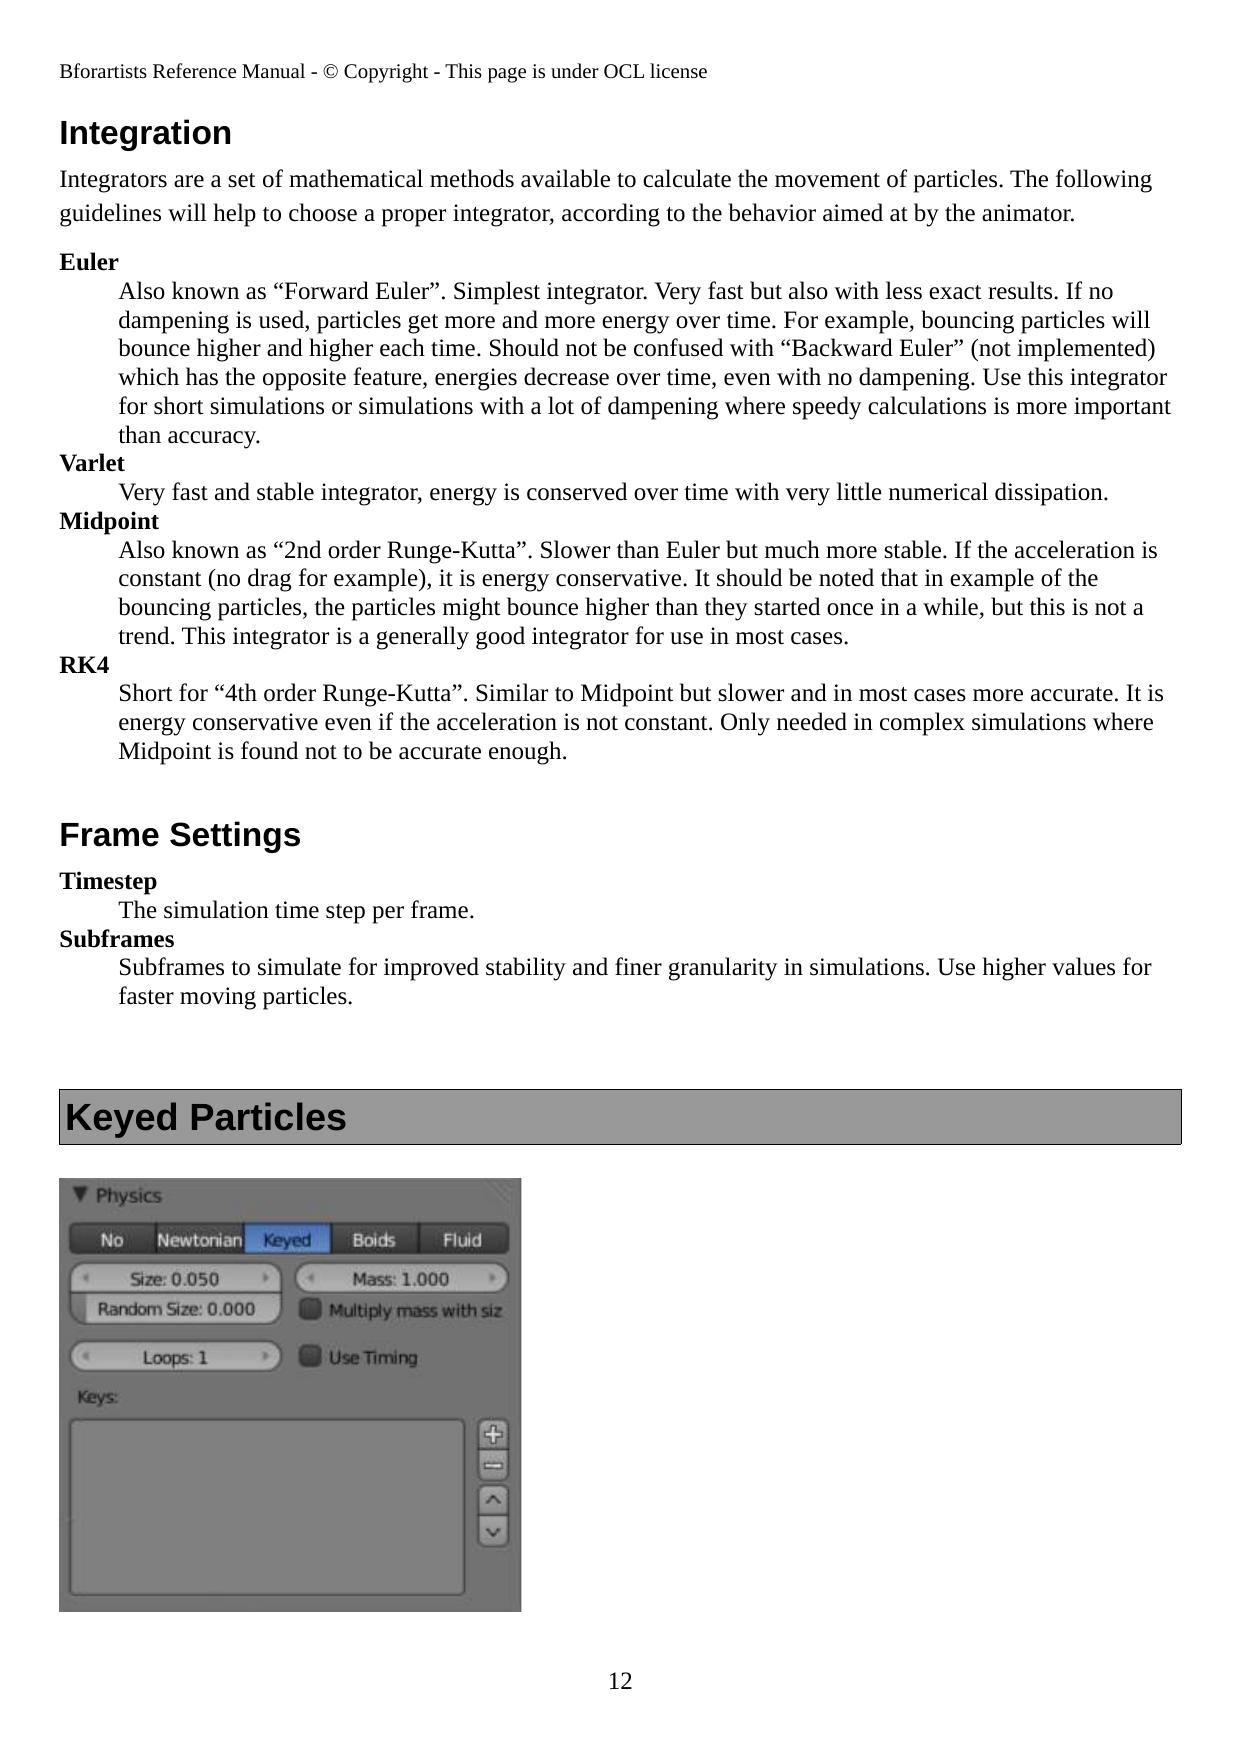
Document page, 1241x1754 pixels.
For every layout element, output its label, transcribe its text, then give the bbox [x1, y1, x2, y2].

table_header Keyed Particles [60, 1090, 1181, 1144]
text Integrators are a set of mathematical methods available to calculate the movement of particles. The following guidelines will help to choose a proper integrator, according to the behavior aimed at by the animator. [59, 164, 1181, 227]
list Subframes to simulate for improved stability and finer granularity in simulations. Use higher values for faster moving particles. [118, 952, 1181, 1010]
subtitle Euler [59, 247, 1181, 276]
list Short for “4th order Runge-Kutta”. Similar to Midpoint but slower and in most cases more accurate. It is energy conservative even if the acceleration is not constant. Only needed in complex simulations where Midpoint is found not to be accurate enough. [118, 678, 1181, 765]
subtitle RK4 [59, 650, 1181, 678]
list The simulation time step per frame. [118, 895, 1181, 924]
list Also known as “2nd order Runge-Kutta”. Slower than Euler but much more stable. If the acceleration is constant (no drag for example), it is energy conservative. It should be noted that in example of the bouncing particles, the particles might bounce higher than they started once in a while, but this is not a trend. This integrator is a generally good integrator for use in most cases. [118, 535, 1181, 650]
subtitle Frame Settings [59, 815, 1181, 854]
list Very fast and stable integrator, energy is conserved over time with very little numerical dissipation. [118, 477, 1181, 506]
subtitle Integration [59, 113, 1181, 151]
subtitle Midpoint [59, 506, 1181, 535]
subtitle Subframes [59, 924, 1181, 952]
subtitle Timestep [59, 866, 1181, 895]
subtitle Varlet [59, 448, 1181, 477]
list Also known as “Forward Euler”. Simplest integrator. Very fast but also with less exact results. If no dampening is used, particles get more and more energy over time. For example, bouncing particles will bounce higher and higher each time. Should not be confused with “Backward Euler” (not implemented) which has the opposite feature, energies decrease over time, even with no dampening. Use this integrator for short simulations or simulations with a lot of dampening where speedy calculations is more important than accuracy. [118, 276, 1181, 448]
picture [59, 1178, 522, 1612]
